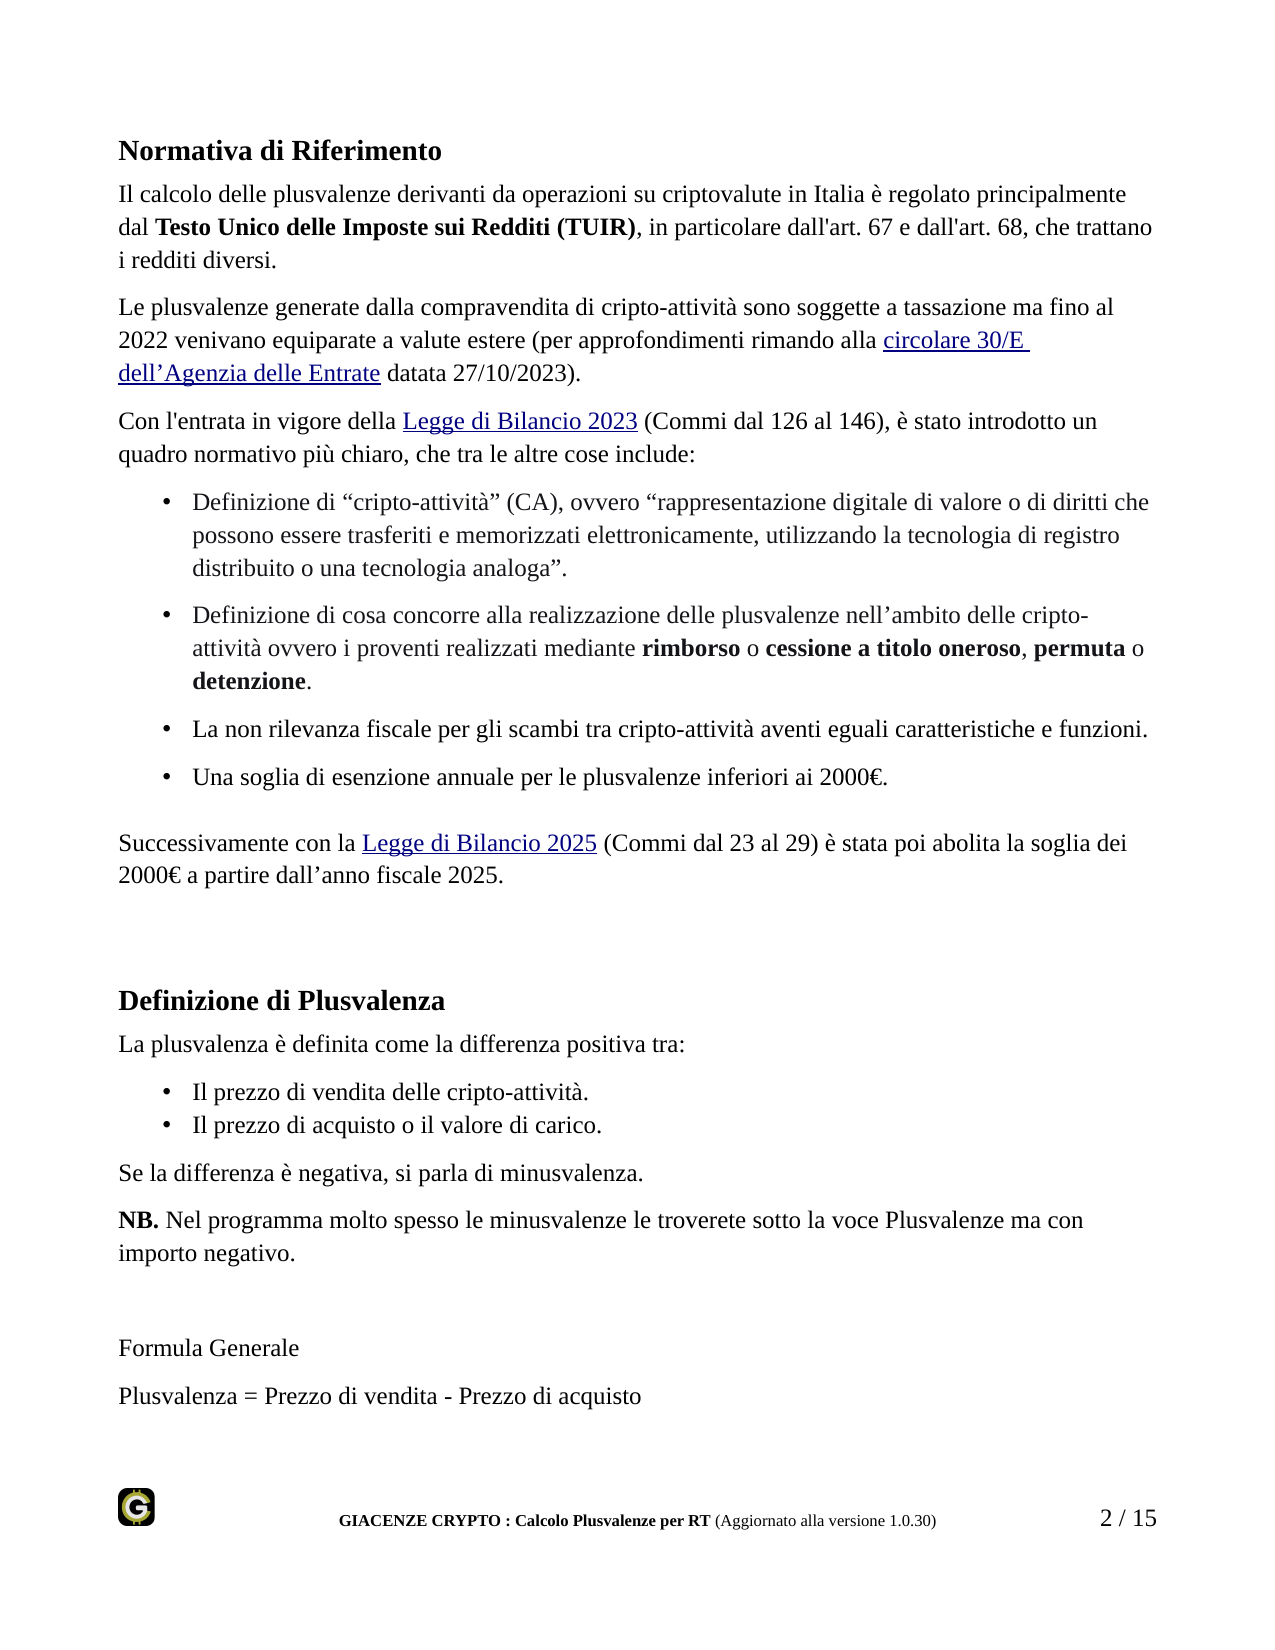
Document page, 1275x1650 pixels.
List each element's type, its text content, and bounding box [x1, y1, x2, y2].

list Definizione di “cripto-attività” (CA), ovvero “rappresentazione digitale di valore o di diritti che possono essere trasferiti e memorizzati elettronicamente, utilizzando la tecnologia di registro distribuito o una tecnologia analoga”. [162, 487, 1157, 581]
text Le plusvalenze generate dalla compravendita di cripto-attività sono soggette a tassazione ma fino al 2022 venivano equiparate a valute estere (per approfondimenti rimando alla circolare 30/E dell’Agenzia delle Entrate datata 27/10/2023). [118, 292, 1157, 387]
list La non rilevanza fiscale per gli scambi tra cripto-attività aventi eguali caratteristiche e funzioni. [162, 714, 1157, 743]
subtitle Definizione di Plusvalenza [118, 983, 1157, 1017]
subtitle Normativa di Riferimento [118, 133, 1157, 166]
list Il prezzo di vendita delle cripto-attività. [162, 1077, 1157, 1106]
text Formula Generale [118, 1333, 1157, 1362]
list Una soglia di esenzione annuale per le plusvalenze inferiori ai 2000€. [162, 762, 1157, 790]
list Il prezzo di acquisto o il valore di carico. [162, 1110, 1157, 1139]
text Plusvalenza = Prezzo di vendita - Prezzo di acquisto [118, 1381, 1157, 1410]
picture [118, 1488, 155, 1526]
list Definizione di cosa concorre alla realizzazione delle plusvalenze nell’ambito delle cripto-attività ovvero i proventi realizzati mediante rimborso o cessione a titolo oneroso, permuta o detenzione. [162, 600, 1157, 695]
text NB. Nel programma molto spesso le minusvalenze le troverete sotto la voce Plusvalenze ma con importo negativo. [118, 1205, 1157, 1267]
text Il calcolo delle plusvalenze derivanti da operazioni su criptovalute in Italia è regolato principalmente dal Testo Unico delle Imposte sui Redditi (TUIR), in particolare dall'art. 67 e dall'art. 68, che trattano i redditi diversi. [118, 179, 1157, 273]
text Se la differenza è negativa, si parla di minusvalenza. [118, 1158, 1157, 1186]
text Con l'entrata in vigore della Legge di Bilancio 2023 (Commi dal 126 al 146), è stato introdotto un quadro normativo più chiaro, che tra le altre cose include: [118, 406, 1157, 468]
text La plusvalenza è definita come la differenza positiva tra: [118, 1029, 1157, 1058]
text Successivamente con la Legge di Bilancio 2025 (Commi dal 23 al 29) è stata poi abolita la soglia dei 2000€ a partire dall’anno fiscale 2025. [118, 828, 1157, 889]
